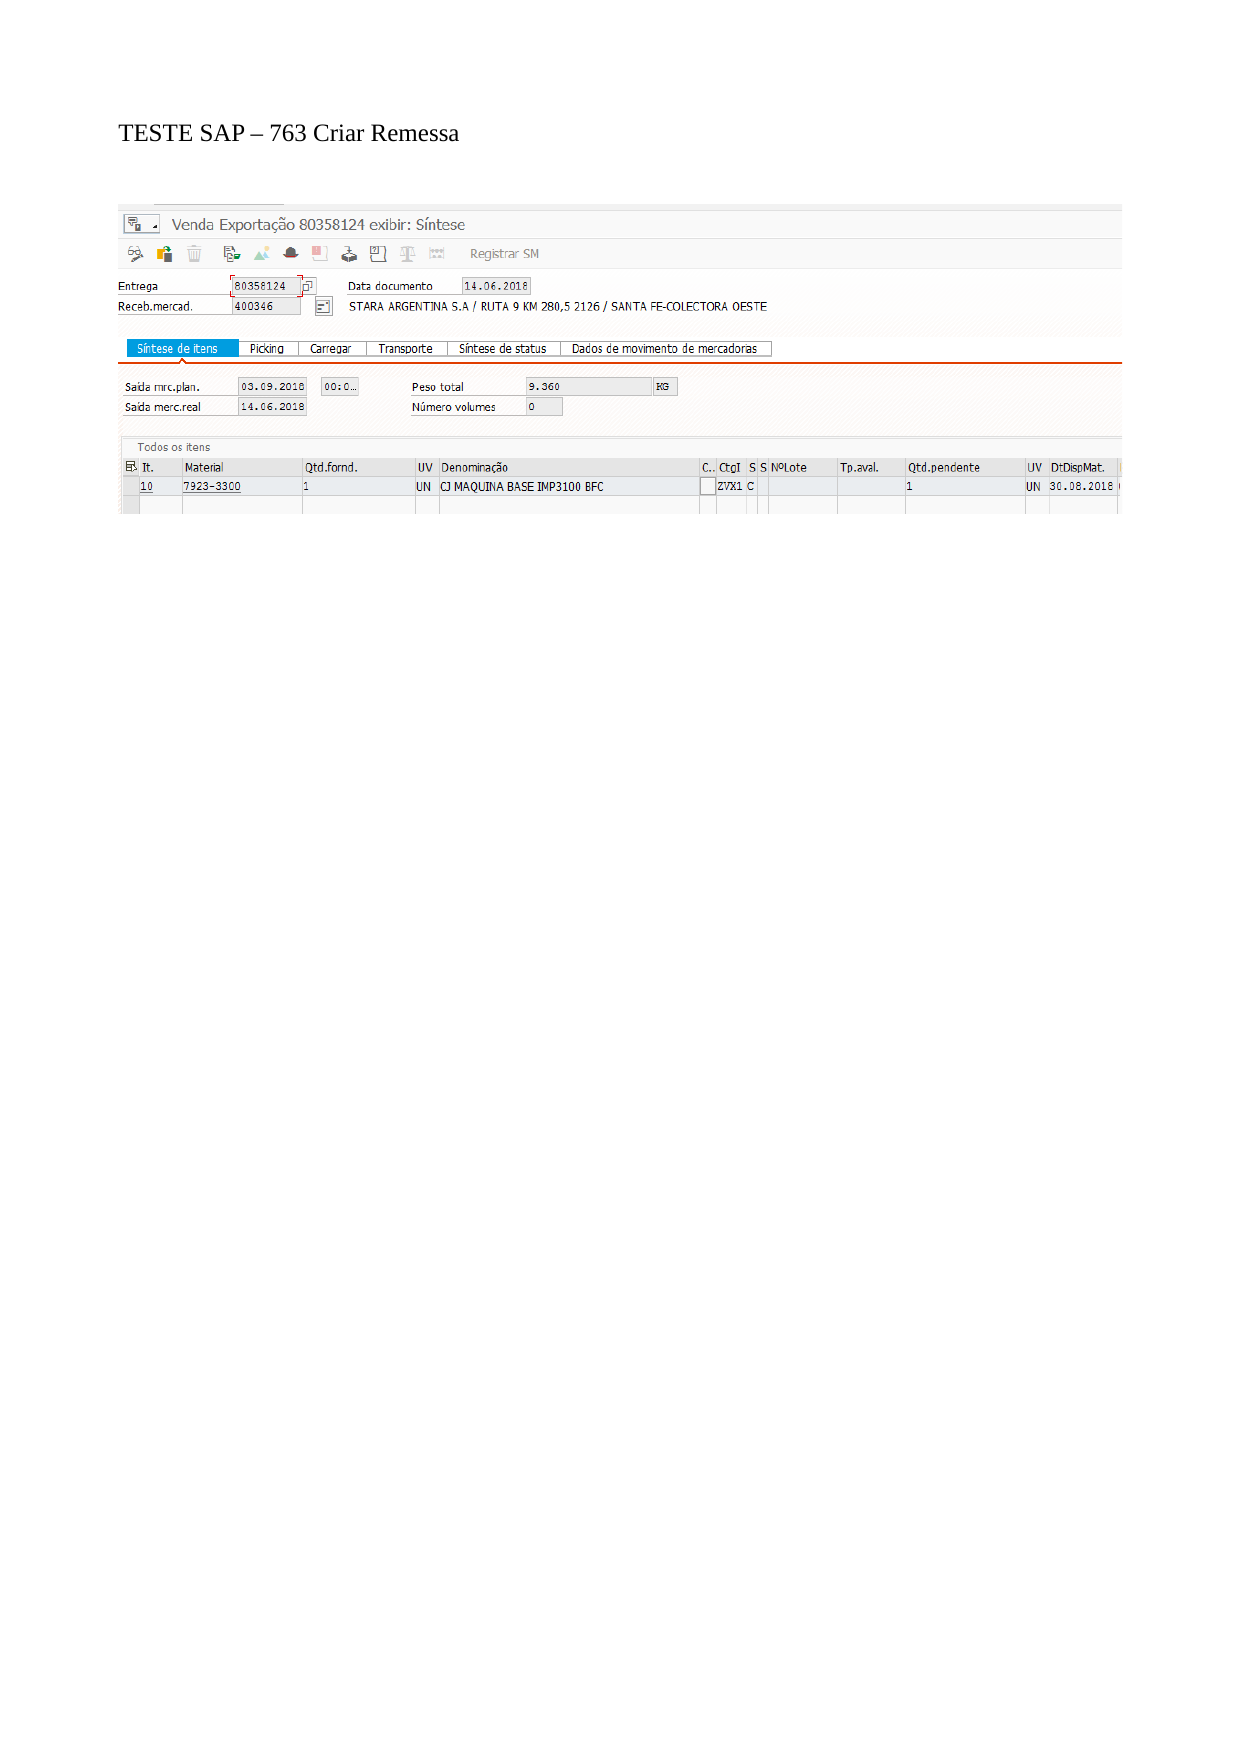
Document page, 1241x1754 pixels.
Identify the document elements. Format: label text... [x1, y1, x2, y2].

picture [118, 204, 1123, 514]
text TESTE SAP – 763 Criar Remessa [118, 118, 1122, 147]
